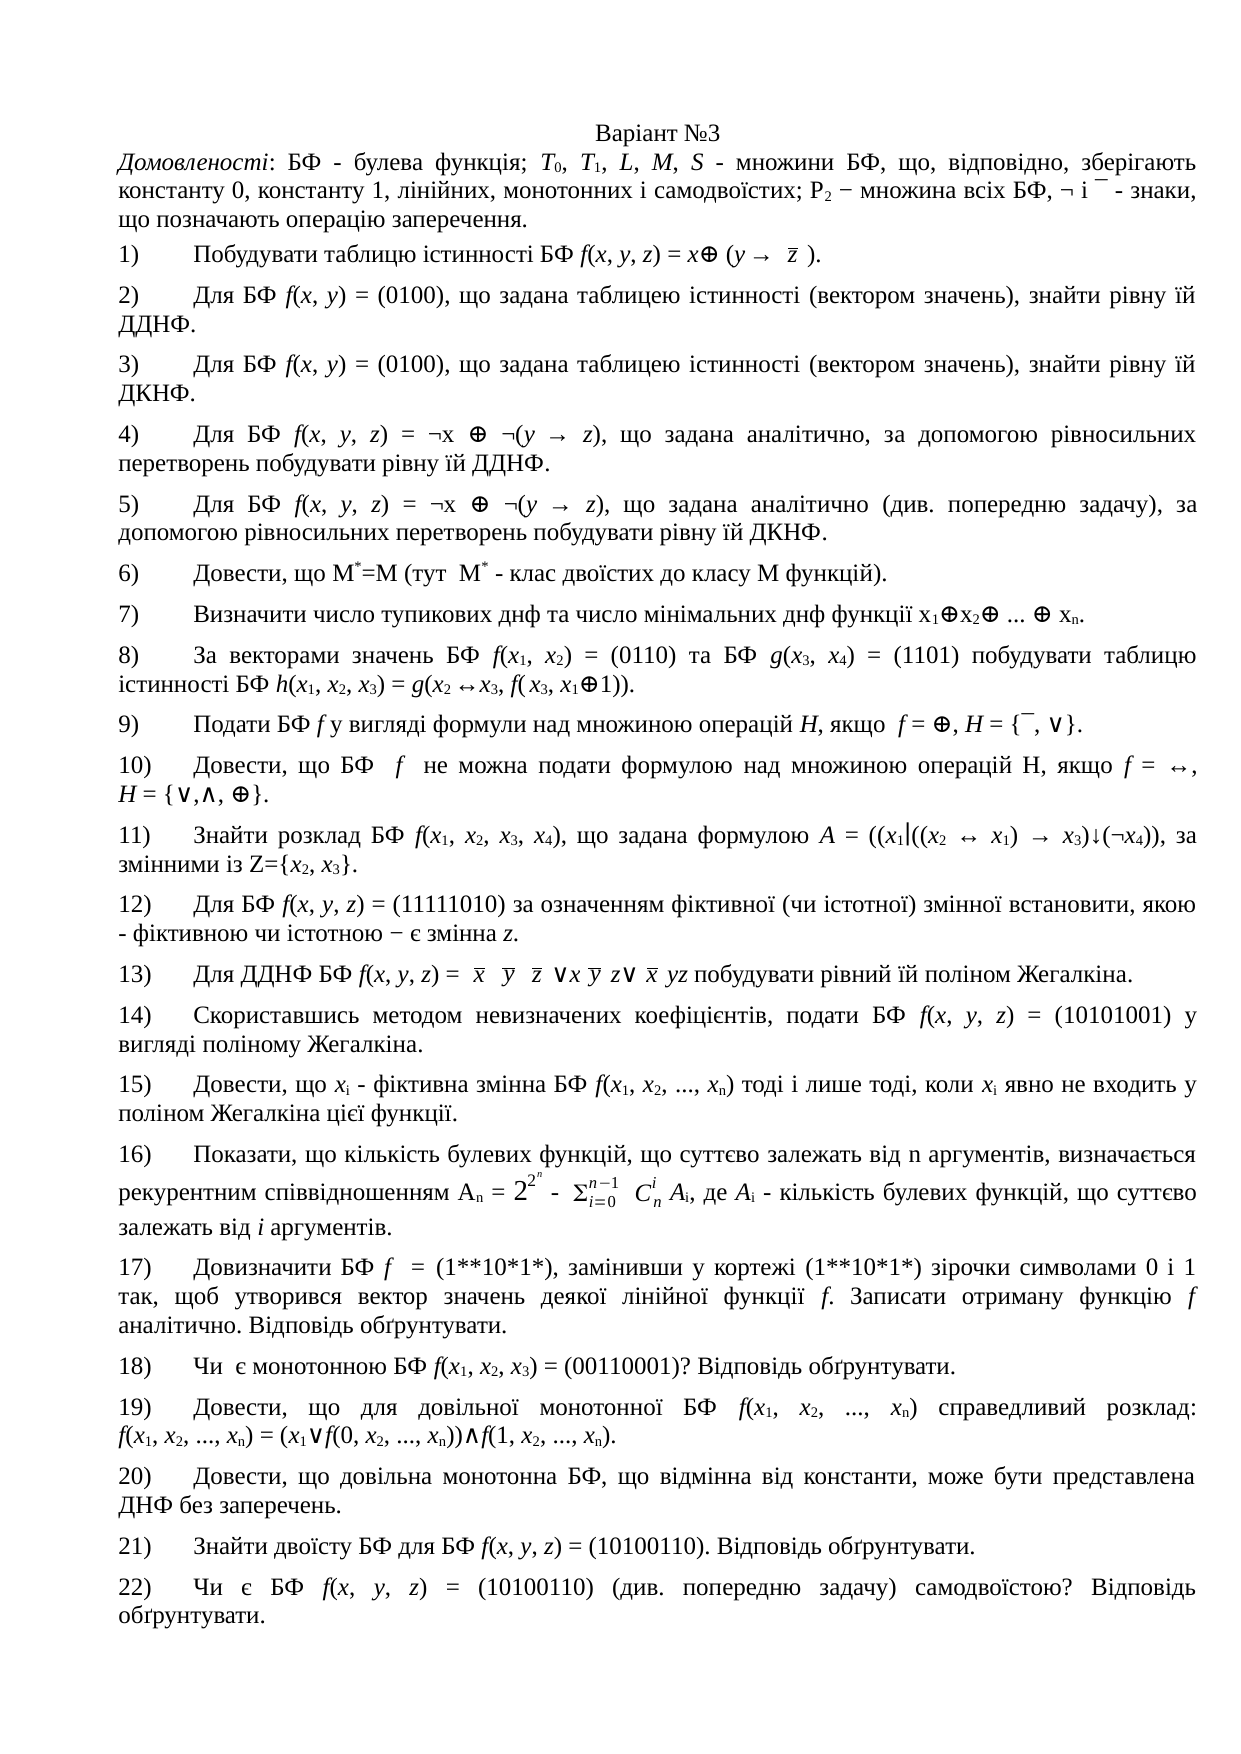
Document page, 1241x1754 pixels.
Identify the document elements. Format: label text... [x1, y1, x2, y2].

text Варіант №3 [118, 118, 1197, 147]
list Довести, що БФ f не можна подати формулою над множиною операцій Н, якщо f = ↔, Н = {∨,∧, ⊕}. [118, 750, 1197, 808]
list Для ДДНФ БФ f(x, y, z) = ∨xz∨уz побудувати рівний їй поліном Жегалкіна. [118, 959, 1197, 988]
list За векторами значень БФ f(х1, х2) = (0110) та БФ g(х3, х4) = (1101) побудувати таблицю істинності БФ h(х1, х2, х3) = g(х2 ↔х3, f( х3, х1⊕1)). [118, 640, 1197, 697]
list Для БФ f(x, y, z) = (11111010) за означенням фіктивної (чи істотної) змінної встановити, якою - фіктивною чи істотною − є змінна z. [118, 889, 1197, 947]
list Побудувати таблицю істинності БФ f(x, y, z) = x⊕ (y → ). [118, 239, 1197, 268]
list Чи є монотонною БФ f(х1, х2, х3) = (00110001)? Відповідь обґрунтувати. [118, 1351, 1197, 1379]
list Знайти розклад БФ f(х1, х2, х3, х4), що задана формулою А = ((х1∣((х2 ↔ х1) → х3)↓(¬х4)), за змінними із Z={х2, х3}. [118, 820, 1197, 877]
list Для БФ f(x, y) = (0100), що задана таблицею істинності (вектором значень), знайти рівну їй ДКНФ. [118, 349, 1197, 407]
list Знайти двоїсту БФ для БФ f(x, y, z) = (10100110). Відповідь обґрунтувати. [118, 1531, 1197, 1559]
list Довести, що М*=М (тут М* - клас двоїстих до класу М функцій). [118, 558, 1197, 587]
list Довизначити БФ f = (1**10*1*), замінивши у кортежі (1**10*1*) зірочки символами 0 і 1 так, щоб утворився вектор значень деякої лінійної функції f. Записати отриману функцію f аналітично. Відповідь обґрунтувати. [118, 1252, 1197, 1339]
list Для БФ f(x, y, z) = ¬х ⊕ ¬(y → z), що задана аналітично (див. попередню задачу), за допомогою рівносильних перетворень побудувати рівну їй ДКНФ. [118, 489, 1197, 546]
list Довести, що для довільної монотонної БФ f(х1, х2, ..., хn) справедливий розклад: f(х1, х2, ..., хn) = (х1∨f(0, х2, ..., хn))∧f(1, х2, ..., хn). [118, 1392, 1197, 1449]
list Для БФ f(x, y, z) = ¬х ⊕ ¬(y → z), що задана аналітично, за допомогою рівносильних перетворень побудувати рівну їй ДДНФ. [118, 419, 1197, 477]
list Подати БФ f у вигляді формули над множиною операцій Н, якщо f = ⊕, H = {¯, ∨}. [118, 709, 1197, 738]
list Чи є БФ f(x, y, z) = (10100110) (див. попередню задачу) самодвоїстою? Відповідь обґрунтувати. [118, 1572, 1197, 1629]
list Для БФ f(x, y) = (0100), що задана таблицею істинності (вектором значень), знайти рівну їй ДДНФ. [118, 280, 1197, 337]
text Домовленості: БФ - булева функція; Т0, Т1, L, M, S - множини БФ, що, відповідно, зберігають константу 0, константу 1, лінійних, монотонних і самодвоїстих; Р2 − множина всіх БФ, ¬ і ¯ - знаки, що позначають операцію заперечення. [118, 147, 1197, 233]
list Визначити число тупикових днф та число мінімальних днф функції х1⊕х2⊕ ... ⊕ хn. [118, 599, 1197, 628]
list Довести, що довільна монотонна БФ, що відмінна від константи, може бути представлена ДНФ без заперечень. [118, 1461, 1197, 1519]
list Довести, що хі - фіктивна змінна БФ f(х1, х2, ..., хn) тоді і лише тоді, коли хі явно не входить у поліном Жегалкіна цієї функції. [118, 1069, 1197, 1127]
list Показати, що кількість булевих функцій, що суттєво залежать від n аргументів, визначається рекурентним співвідношенням An = - Ai, де Ai - кількість булевих функцій, що суттєво залежать від i аргументів. [118, 1139, 1197, 1240]
list Скориставшись методом невизначених коефіцієнтів, подати БФ f(x, y, z) = (10101001) у вигляді поліному Жегалкіна. [118, 1000, 1197, 1057]
